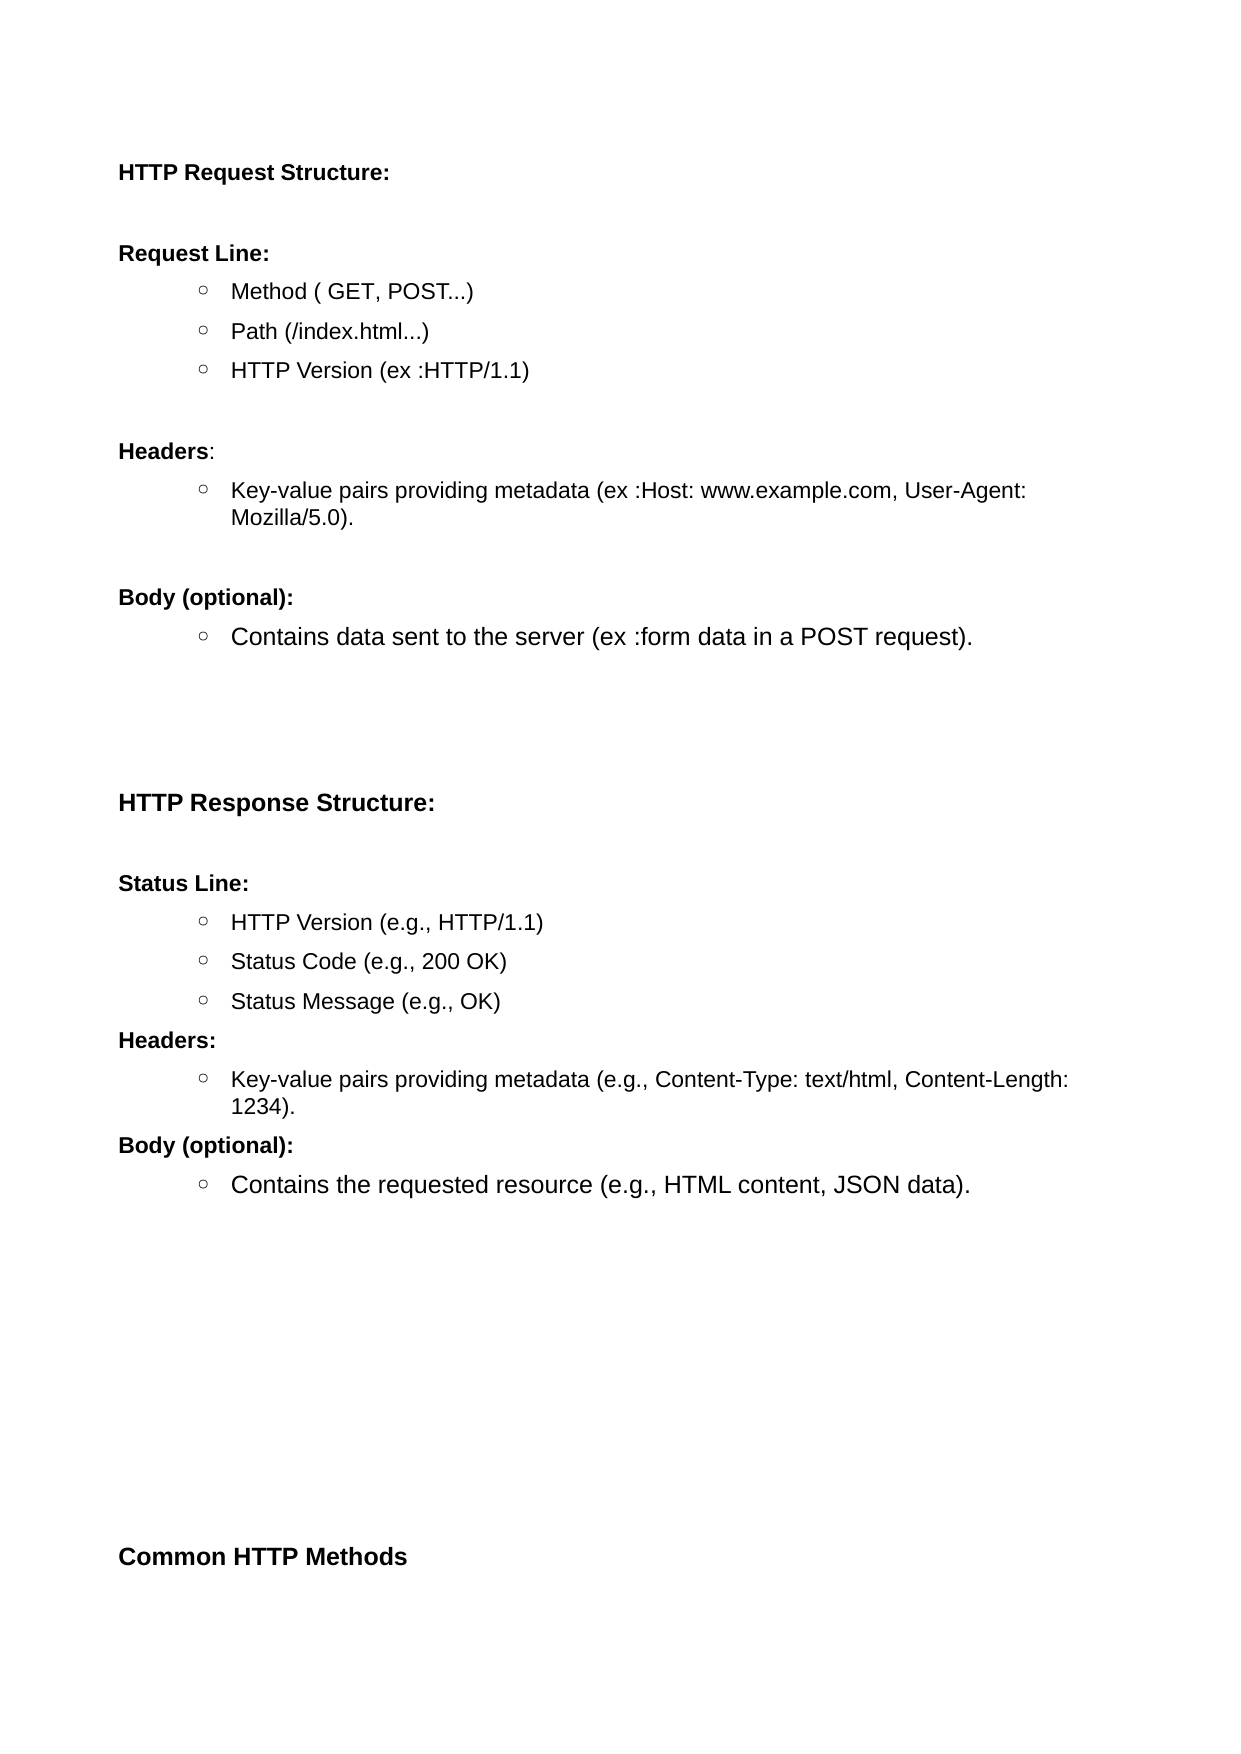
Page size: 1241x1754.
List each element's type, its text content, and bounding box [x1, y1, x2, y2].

text HTTP Response Structure: [118, 787, 1122, 816]
list HTTP Version (e.g., HTTP/1.1) [193, 909, 1122, 936]
list Status Code (e.g., 200 OK) [193, 948, 1122, 975]
list Method ( GET, POST...) [193, 278, 1122, 305]
text Body (optional): [118, 1132, 1122, 1158]
text Body (optional): [118, 583, 1122, 610]
text Headers: [118, 1027, 1122, 1053]
text Status Line: [118, 870, 1122, 896]
text Common HTTP Methods [118, 1542, 1122, 1571]
list Key-value pairs providing metadata (ex :Host: www.example.com, User-Agent: Mozilla/5.0). [193, 477, 1122, 530]
text Request Line: [118, 239, 1122, 266]
list Key-value pairs providing metadata (e.g., Content-Type: text/html, Content-Length: 1234). [193, 1066, 1122, 1119]
list Contains the requested resource (e.g., HTML content, JSON data). [193, 1170, 1122, 1199]
text HTTP Request Structure: [118, 159, 1122, 186]
text Headers: [118, 438, 1122, 464]
list Status Message (e.g., OK) [193, 988, 1122, 1014]
list Path (/index.html...) [193, 318, 1122, 344]
list Contains data sent to the server (ex :form data in a POST request). [193, 622, 1122, 651]
list HTTP Version (ex :HTTP/1.1) [193, 357, 1122, 384]
